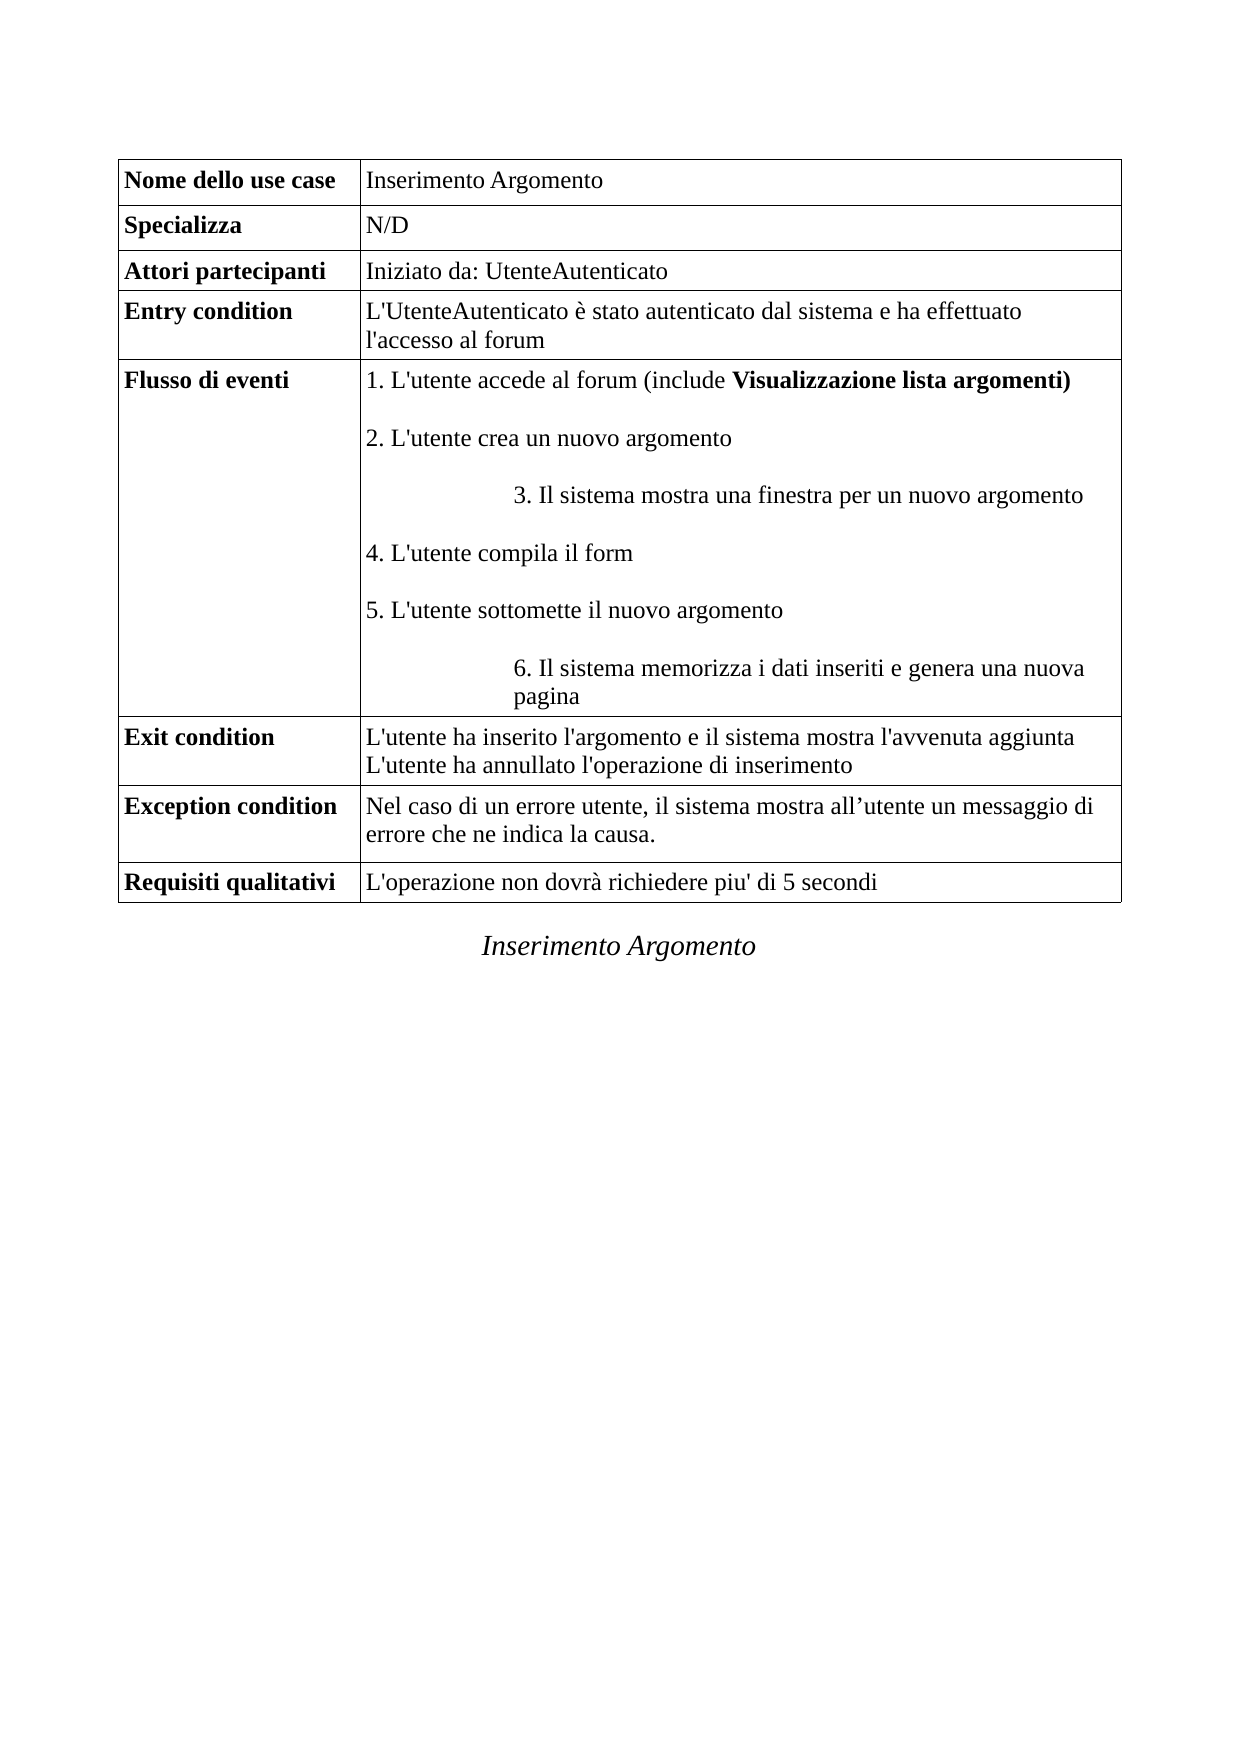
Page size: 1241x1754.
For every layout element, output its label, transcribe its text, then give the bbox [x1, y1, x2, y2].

table_cell Iniziato da: UtenteAutenticato [361, 251, 1121, 290]
table_cell Flusso di eventi [119, 360, 360, 716]
table_cell L'utente ha inserito l'argomento e il sistema mostra l'avvenuta aggiunta L'utente ha annullato l'operazione di inserimento [361, 717, 1121, 785]
text Inserimento Argomento [118, 928, 1122, 962]
table_cell L'operazione non dovrà richiedere piu' di 5 secondi [361, 863, 1121, 902]
table_cell Nel caso di un errore utente, il sistema mostra all’utente un messaggio di errore che ne indica la causa. [361, 786, 1121, 862]
table_cell L'utente accede al forum (include Visualizzazione lista argomenti) L'utente crea un nuovo argomento Il sistema mostra una finestra per un nuovo argomento L'utente compila il form L'utente sottomette il nuovo argomento Il sistema memorizza i dati inseriti e genera una nuova pagina [361, 360, 1121, 716]
table_header Nome dello use case [119, 160, 360, 205]
table_cell Exit condition [119, 717, 360, 785]
table_header Inserimento Argomento [361, 160, 1121, 205]
table_cell Specializza [119, 206, 360, 250]
table_cell N/D [361, 206, 1121, 250]
table_cell Requisiti qualitativi [119, 863, 360, 902]
table_cell Exception condition [119, 786, 360, 862]
table_cell L'UtenteAutenticato è stato autenticato dal sistema e ha effettuato l'accesso al forum [361, 291, 1121, 359]
table_cell Entry condition [119, 291, 360, 359]
table_cell Attori partecipanti [119, 251, 360, 290]
